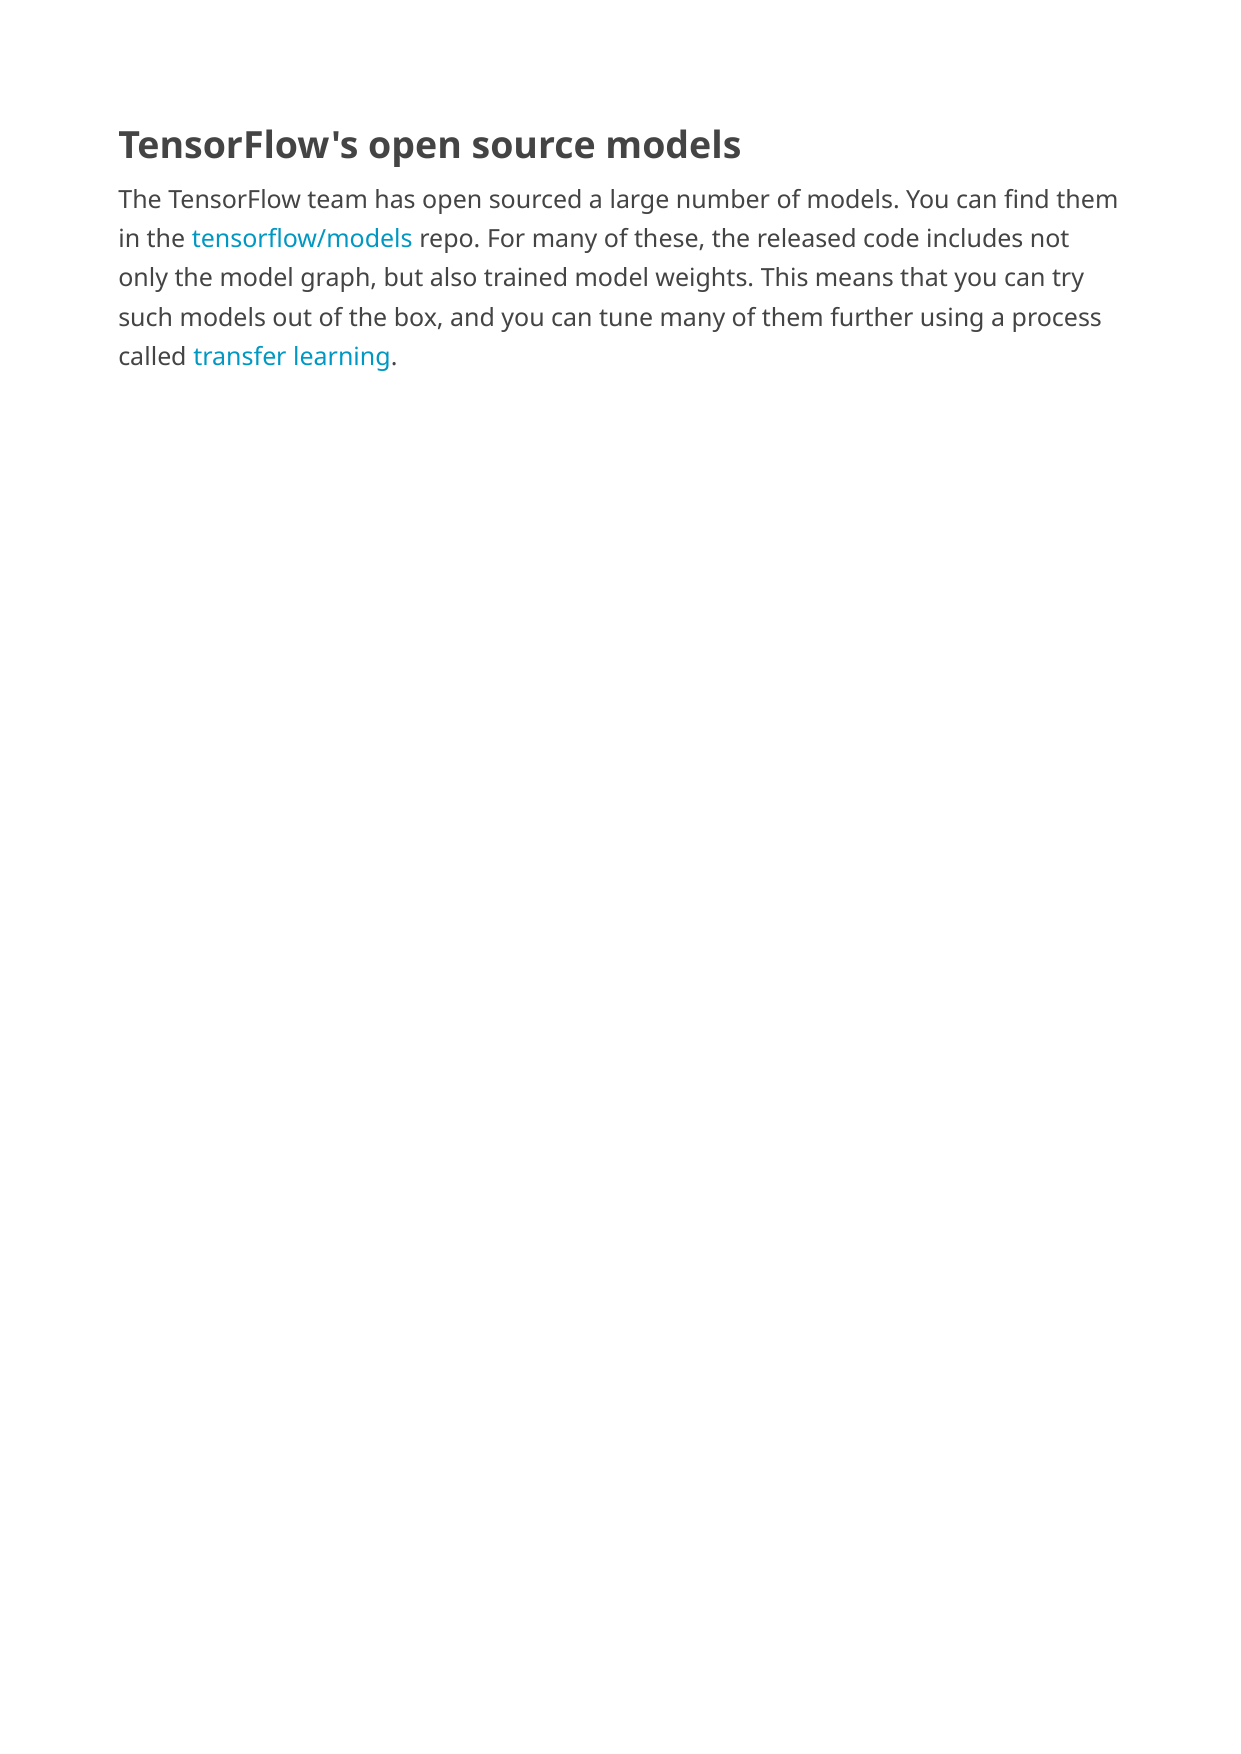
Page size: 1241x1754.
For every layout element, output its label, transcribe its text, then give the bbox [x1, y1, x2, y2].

subtitle TensorFlow's open source models [118, 118, 1122, 169]
text The TensorFlow team has open sourced a large number of models. You can find them in the tensorflow/models repo. For many of these, the released code includes not only the model graph, but also trained model weights. This means that you can try such models out of the box, and you can tune many of them further using a process called transfer learning. [118, 182, 1122, 372]
